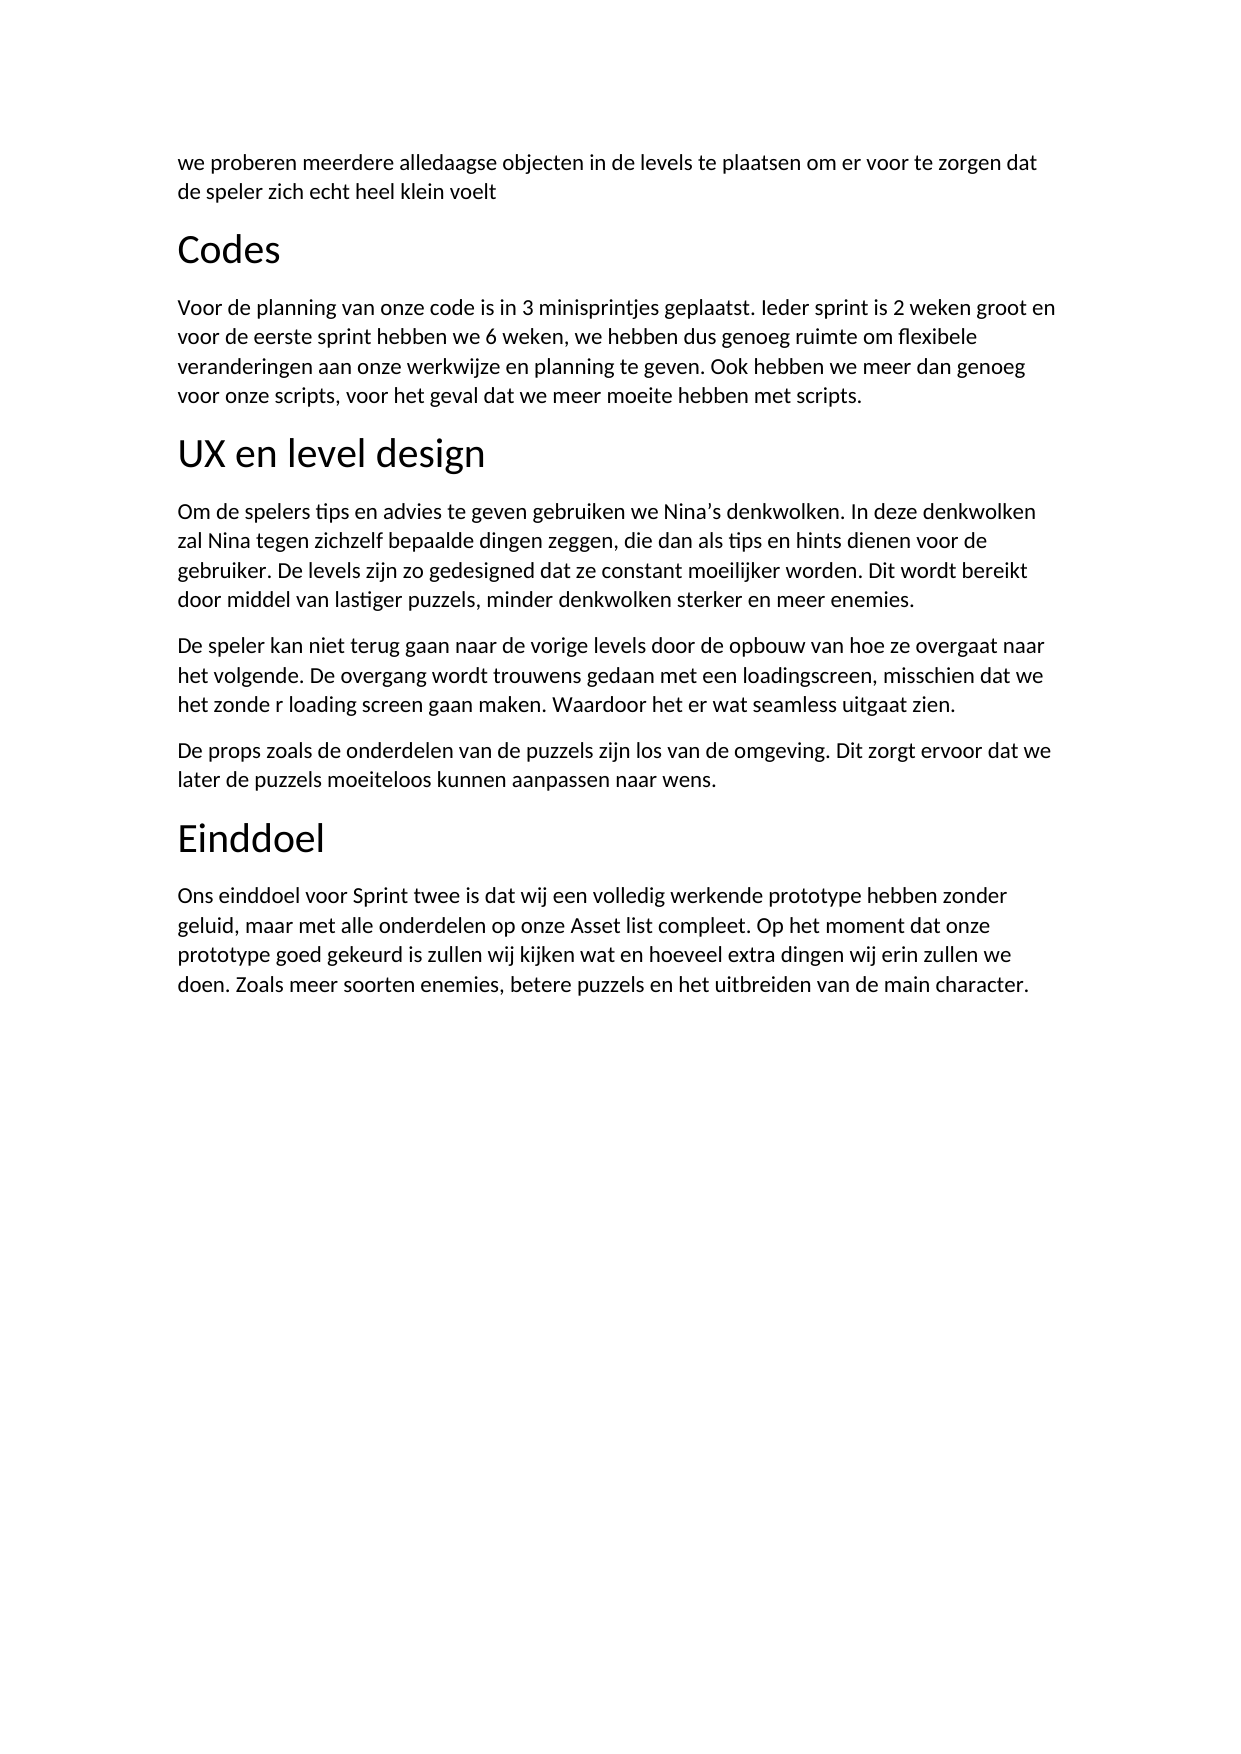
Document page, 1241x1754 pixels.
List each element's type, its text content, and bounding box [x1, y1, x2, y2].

text Voor de planning van onze code is in 3 minisprintjes geplaatst. Ieder sprint is 2 weken groot en voor de eerste sprint hebben we 6 weken, we hebben dus genoeg ruimte om flexibele veranderingen aan onze werkwijze en planning te geven. Ook hebben we meer dan genoeg voor onze scripts, voor het geval dat we meer moeite hebben met scripts. [177, 293, 1063, 409]
text Ons einddoel voor Sprint twee is dat wij een volledig werkende prototype hebben zonder geluid, maar met alle onderdelen op onze Asset list compleet. Op het moment dat onze prototype goed gekeurd is zullen wij kijken wat en hoeveel extra dingen wij erin zullen we doen. Zoals meer soorten enemies, betere puzzels en het uitbreiden van de main character. [177, 882, 1063, 998]
text Einddoel [177, 812, 1063, 862]
text we proberen meerdere alledaagse objecten in de levels te plaatsen om er voor te zorgen dat de speler zich echt heel klein voelt [177, 148, 1063, 205]
text De speler kan niet terug gaan naar de vorige levels door de opbouw van hoe ze overgaat naar het volgende. De overgang wordt trouwens gedaan met een loadingscreen, misschien dat we het zonde r loading screen gaan maken. Waardoor het er wat seamless uitgaat zien. [177, 631, 1063, 718]
text Codes [177, 223, 1063, 274]
text De props zoals de onderdelen van de puzzels zijn los van de omgeving. Dit zorgt ervoor dat we later de puzzels moeiteloos kunnen aanpassen naar wens. [177, 736, 1063, 793]
text UX en level design [177, 427, 1063, 478]
text Om de spelers tips en advies te geven gebruiken we Nina’s denkwolken. In deze denkwolken zal Nina tegen zichzelf bepaalde dingen zeggen, die dan als tips en hints dienen voor de gebruiker. De levels zijn zo gedesigned dat ze constant moeilijker worden. Dit wordt bereikt door middel van lastiger puzzels, minder denkwolken sterker en meer enemies. [177, 497, 1063, 613]
